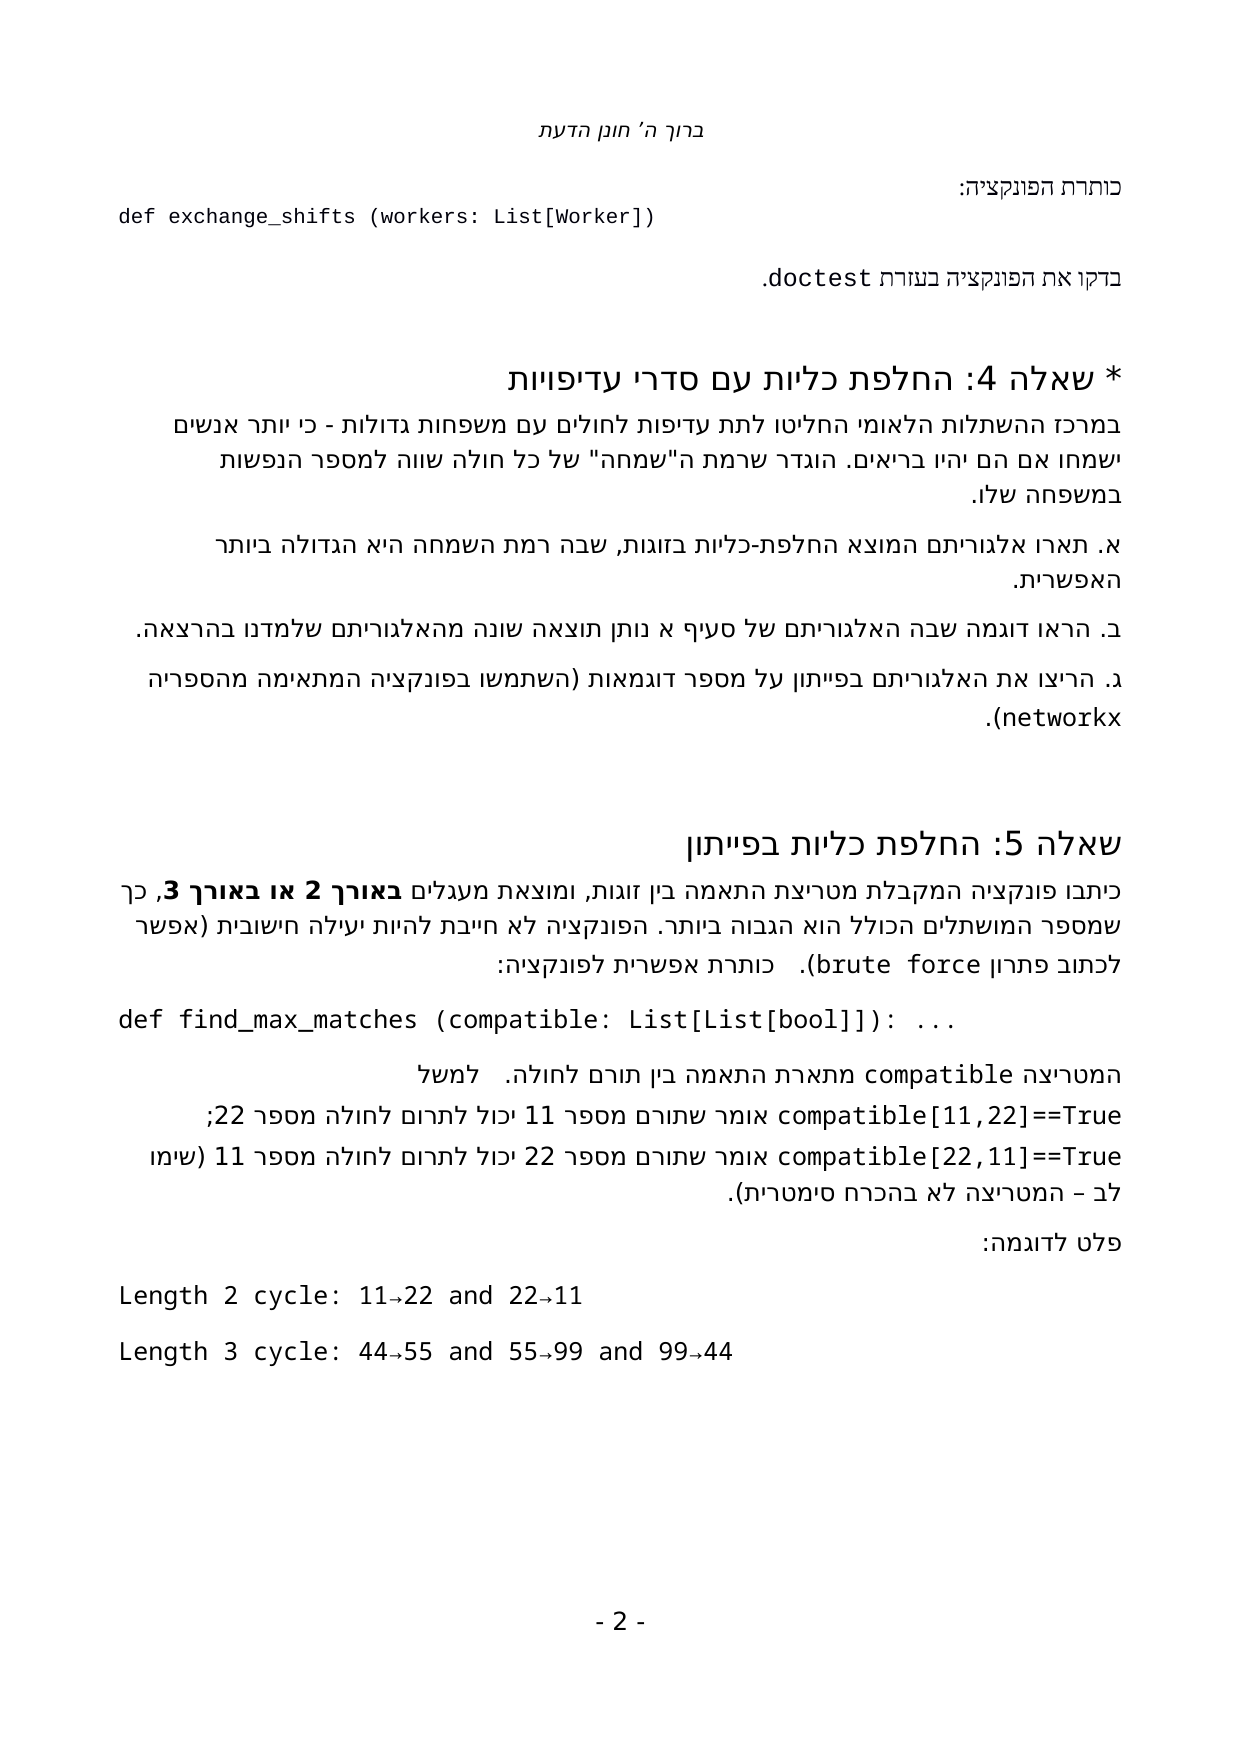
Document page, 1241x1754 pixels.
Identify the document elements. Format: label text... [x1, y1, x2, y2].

subtitle שאלה 5: החלפת כליות בפייתון [118, 825, 1122, 864]
text def exchange_shifts (workers: List[Worker]) [118, 206, 1122, 230]
subtitle * שאלה 4: החלפת כליות עם סדרי עדיפויות [118, 359, 1122, 398]
text בדקו את הפונקציה בעזרת doctest. [118, 263, 1122, 294]
text Length 3 cycle: 44→55 and 55→99 and 99→44 [118, 1333, 1122, 1367]
text המטריצה compatible מתארת התאמה בין תורם לחולה. למשל compatible[11,22]==True אומר שתורם מספר 11 יכול לתרום לחולה מספר 22; compatible[22,11]==True אומר שתורם מספר 22 יכול לתרום לחולה מספר 11 (שימו לב – המטריצה לא בהכרח סימטרית). [118, 1057, 1122, 1208]
text פלט לדוגמה: [118, 1228, 1122, 1257]
text Length 2 cycle: 11→22 and 22→11 [118, 1278, 1122, 1312]
text def find_max_matches (compatible: List[List[bool]]): ... [118, 1002, 1122, 1036]
text במרכז ההשתלות הלאומי החליטו לתת עדיפות לחולים עם משפחות גדולות - כי יותר אנשים ישמחו אם הם יהיו בריאים. הוגדר שרמת ה"שמחה" של כל חולה שווה למספר הנפשות במשפחה שלו. [118, 410, 1122, 509]
text ב. הראו דוגמה שבה האלגוריתם של סעיף א נותן תוצאה שונה מהאלגוריתם שלמדנו בהרצאה. [118, 614, 1122, 644]
text ג. הריצו את האלגוריתם בפייתון על מספר דוגמאות (השתמשו בפונקציה המתאימה מהספריה networkx). [118, 664, 1122, 734]
text כותרת הפונקציה: [118, 172, 1122, 201]
text א. תארו אלגוריתם המוצא החלפת-כליות בזוגות, שבה רמת השמחה היא הגדולה ביותר האפשרית. [118, 530, 1122, 594]
text כיתבו פונקציה המקבלת מטריצת התאמה בין זוגות, ומוצאת מעגלים באורך 2 או באורך 3, כך שמספר המושתלים הכולל הוא הגבוה ביותר. הפונקציה לא חייבת להיות יעילה חישובית (אפשר לכתוב פתרון brute force). כותרת אפשרית לפונקציה: [118, 876, 1122, 980]
